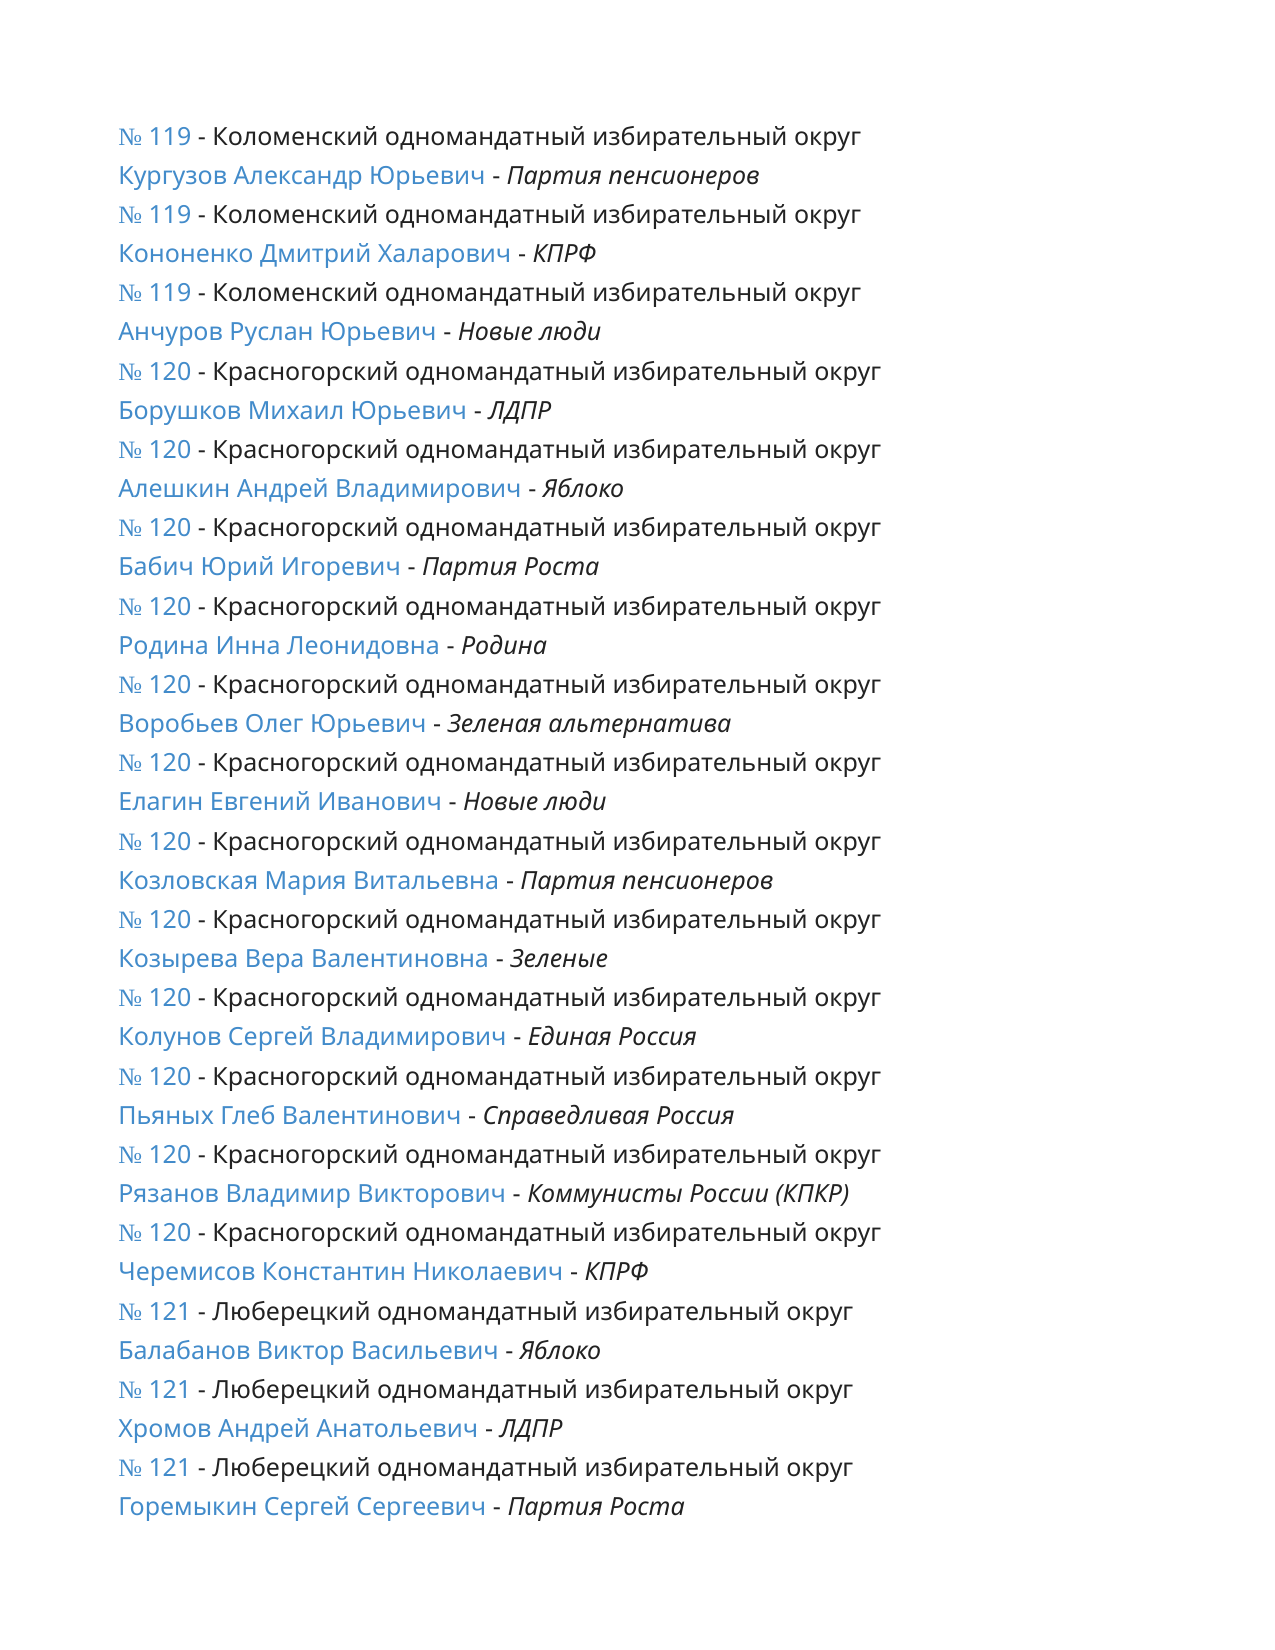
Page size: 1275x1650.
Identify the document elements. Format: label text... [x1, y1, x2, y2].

text Елагин Евгений Иванович - Новые люди [118, 784, 1157, 818]
text № 121 - Люберецкий одномандатный избирательный округ [118, 1450, 1157, 1484]
text № 120 - Красногорский одномандатный избирательный округ [118, 1058, 1157, 1092]
text № 119 - Коломенский одномандатный избирательный округ [118, 196, 1157, 231]
text Пьяных Глеб Валентинович - Справедливая Россия [118, 1097, 1157, 1131]
text Родина Инна Леонидовна - Родина [118, 627, 1157, 661]
text № 121 - Люберецкий одномандатный избирательный округ [118, 1371, 1157, 1406]
text Черемисов Константин Николаевич - КПРФ [118, 1254, 1157, 1288]
text № 121 - Люберецкий одномандатный избирательный округ [118, 1293, 1157, 1327]
text № 120 - Красногорский одномандатный избирательный округ [118, 980, 1157, 1014]
text № 120 - Красногорский одномандатный избирательный округ [118, 431, 1157, 466]
text № 119 - Коломенский одномандатный избирательный округ [118, 118, 1157, 152]
text № 120 - Красногорский одномандатный избирательный округ [118, 510, 1157, 544]
text Колунов Сергей Владимирович - Единая Россия [118, 1019, 1157, 1053]
text № 120 - Красногорский одномандатный избирательный округ [118, 823, 1157, 857]
text № 120 - Красногорский одномандатный избирательный округ [118, 353, 1157, 387]
text № 120 - Красногорский одномандатный избирательный округ [118, 745, 1157, 779]
text Анчуров Руслан Юрьевич - Новые люди [118, 314, 1157, 348]
text Борушков Михаил Юрьевич - ЛДПР [118, 392, 1157, 426]
text Хромов Андрей Анатольевич - ЛДПР [118, 1411, 1157, 1445]
text № 120 - Красногорский одномандатный избирательный округ [118, 901, 1157, 936]
text № 120 - Красногорский одномандатный избирательный округ [118, 1215, 1157, 1249]
text № 120 - Красногорский одномандатный избирательный округ [118, 588, 1157, 622]
text Кононенко Дмитрий Халарович - КПРФ [118, 236, 1157, 270]
text Козловская Мария Витальевна - Партия пенсионеров [118, 862, 1157, 896]
text Козырева Вера Валентиновна - Зеленые [118, 941, 1157, 975]
text № 120 - Красногорский одномандатный избирательный округ [118, 666, 1157, 701]
text Воробьев Олег Юрьевич - Зеленая альтернатива [118, 706, 1157, 740]
text Балабанов Виктор Васильевич - Яблоко [118, 1332, 1157, 1366]
text Кургузов Александр Юрьевич - Партия пенсионеров [118, 157, 1157, 191]
text № 119 - Коломенский одномандатный избирательный округ [118, 275, 1157, 309]
text Алешкин Андрей Владимирович - Яблоко [118, 471, 1157, 505]
text № 120 - Красногорский одномандатный избирательный округ [118, 1136, 1157, 1171]
text Рязанов Владимир Викторович - Коммунисты России (КПКР) [118, 1176, 1157, 1210]
text Бабич Юрий Игоревич - Партия Роста [118, 549, 1157, 583]
text Горемыкин Сергей Сергеевич - Партия Роста [118, 1489, 1157, 1523]
